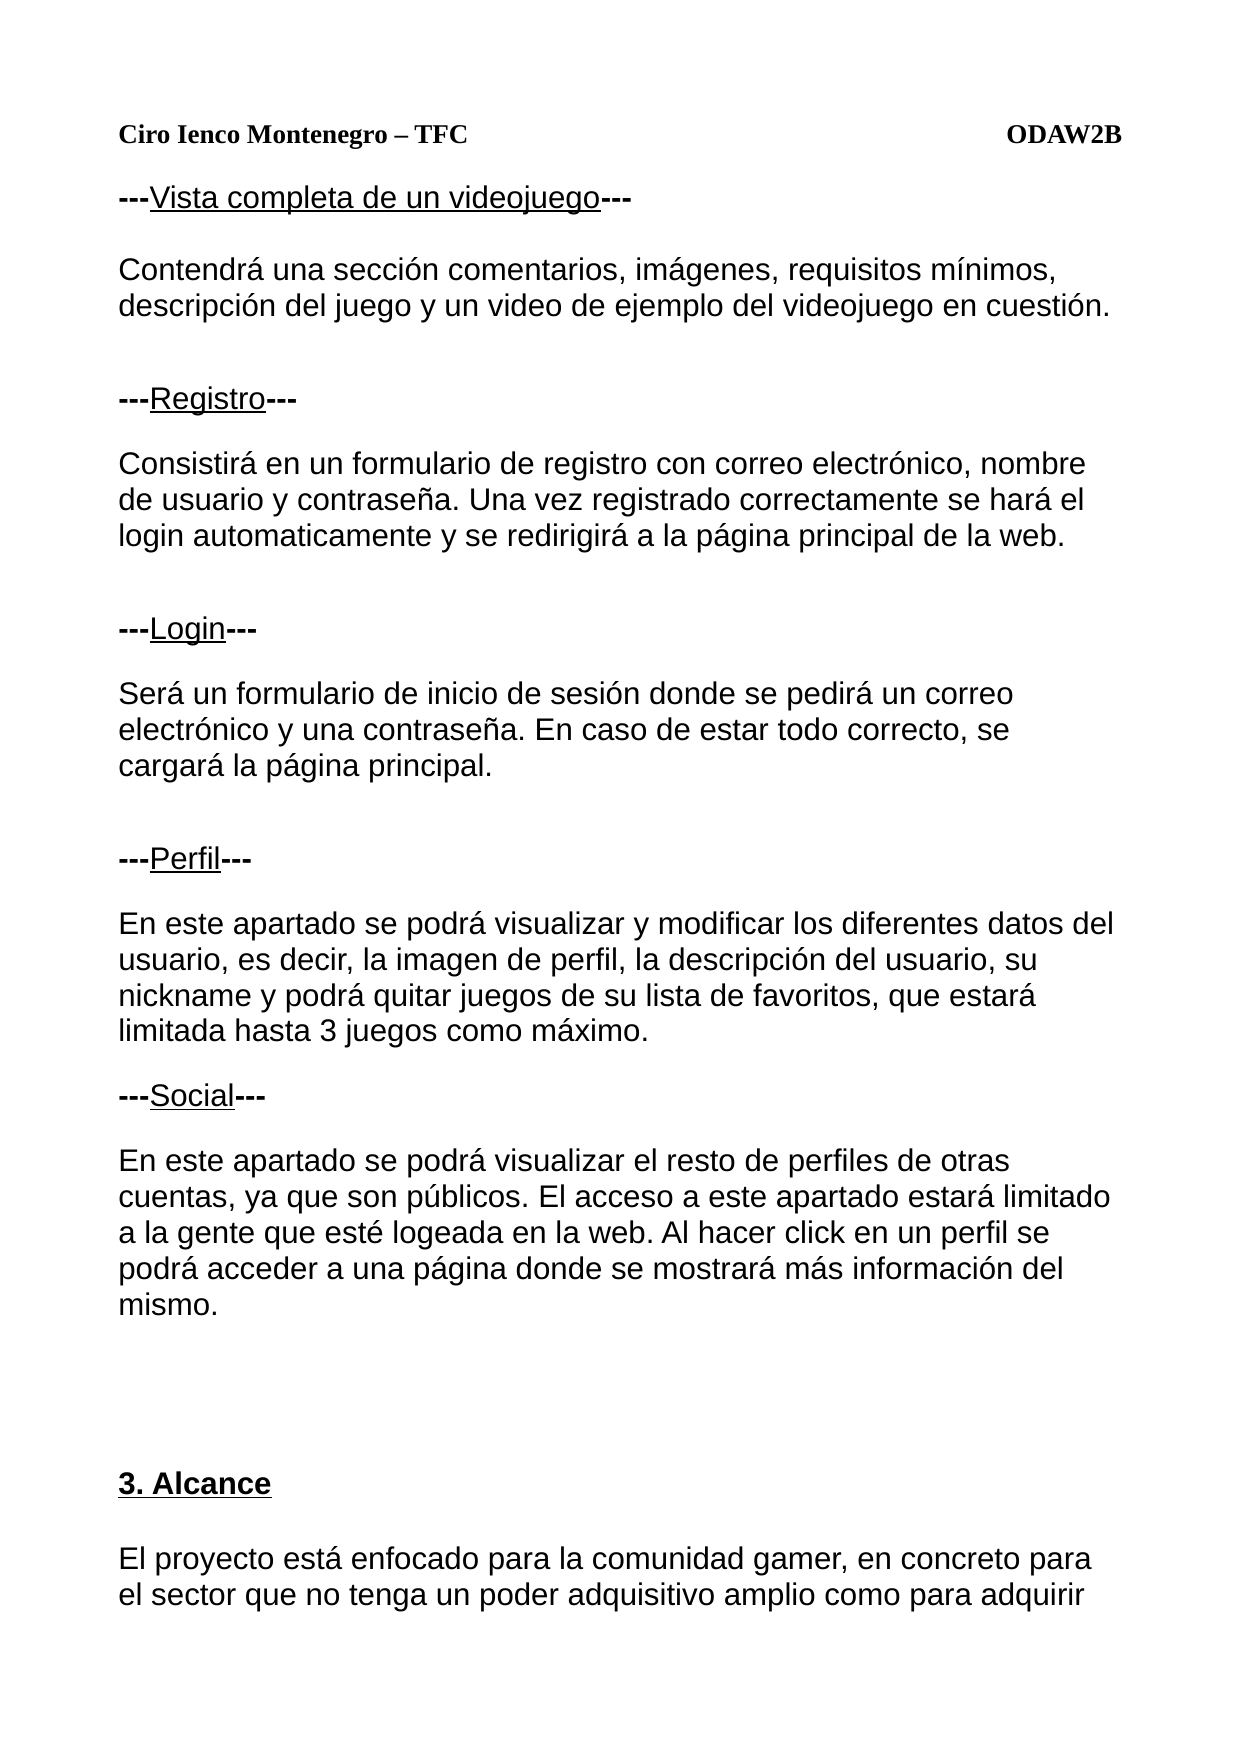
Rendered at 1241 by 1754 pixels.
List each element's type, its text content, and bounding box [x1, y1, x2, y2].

text ---Vista completa de un videojuego--- Contendrá una sección comentarios, imágenes, requisitos mínimos, descripción del juego y un video de ejemplo del videojuego en cuestión. [118, 179, 1122, 322]
text ­---Registro--- [118, 380, 1122, 416]
text 3. Alcance [118, 1465, 1122, 1501]
text En este apartado se podrá visualizar y modificar los diferentes datos del usuario, es decir, la imagen de perfil, la descripción del usuario, su nickname y podrá quitar juegos de su lista de favoritos, que estará limitada hasta 3 juegos como máximo. [118, 905, 1122, 1048]
text ---Perfil--- [118, 840, 1122, 876]
text En este apartado se podrá visualizar el resto de perfiles de otras cuentas, ya que son públicos. El acceso a este apartado estará limitado a la gente que esté logeada en la web. Al hacer click en un perfil se podrá acceder a una página donde se mostrará más información del mismo. [118, 1142, 1122, 1322]
text ---Login--- [118, 610, 1122, 646]
text ---Social--- [118, 1077, 1122, 1113]
text El proyecto está enfocado para la comunidad gamer, en concreto para el sector que no tenga un poder adquisitivo amplio como para adquirir [118, 1540, 1122, 1612]
text Será un formulario de inicio de sesión donde se pedirá un correo electrónico y una contraseña. En caso de estar todo correcto, se cargará la página principal. [118, 675, 1122, 782]
text Consistirá en un formulario de registro con correo electrónico, nombre de usuario y contraseña. Una vez registrado correctamente se hará el login automaticamente y se redirigirá a la página principal de la web. [118, 445, 1122, 552]
